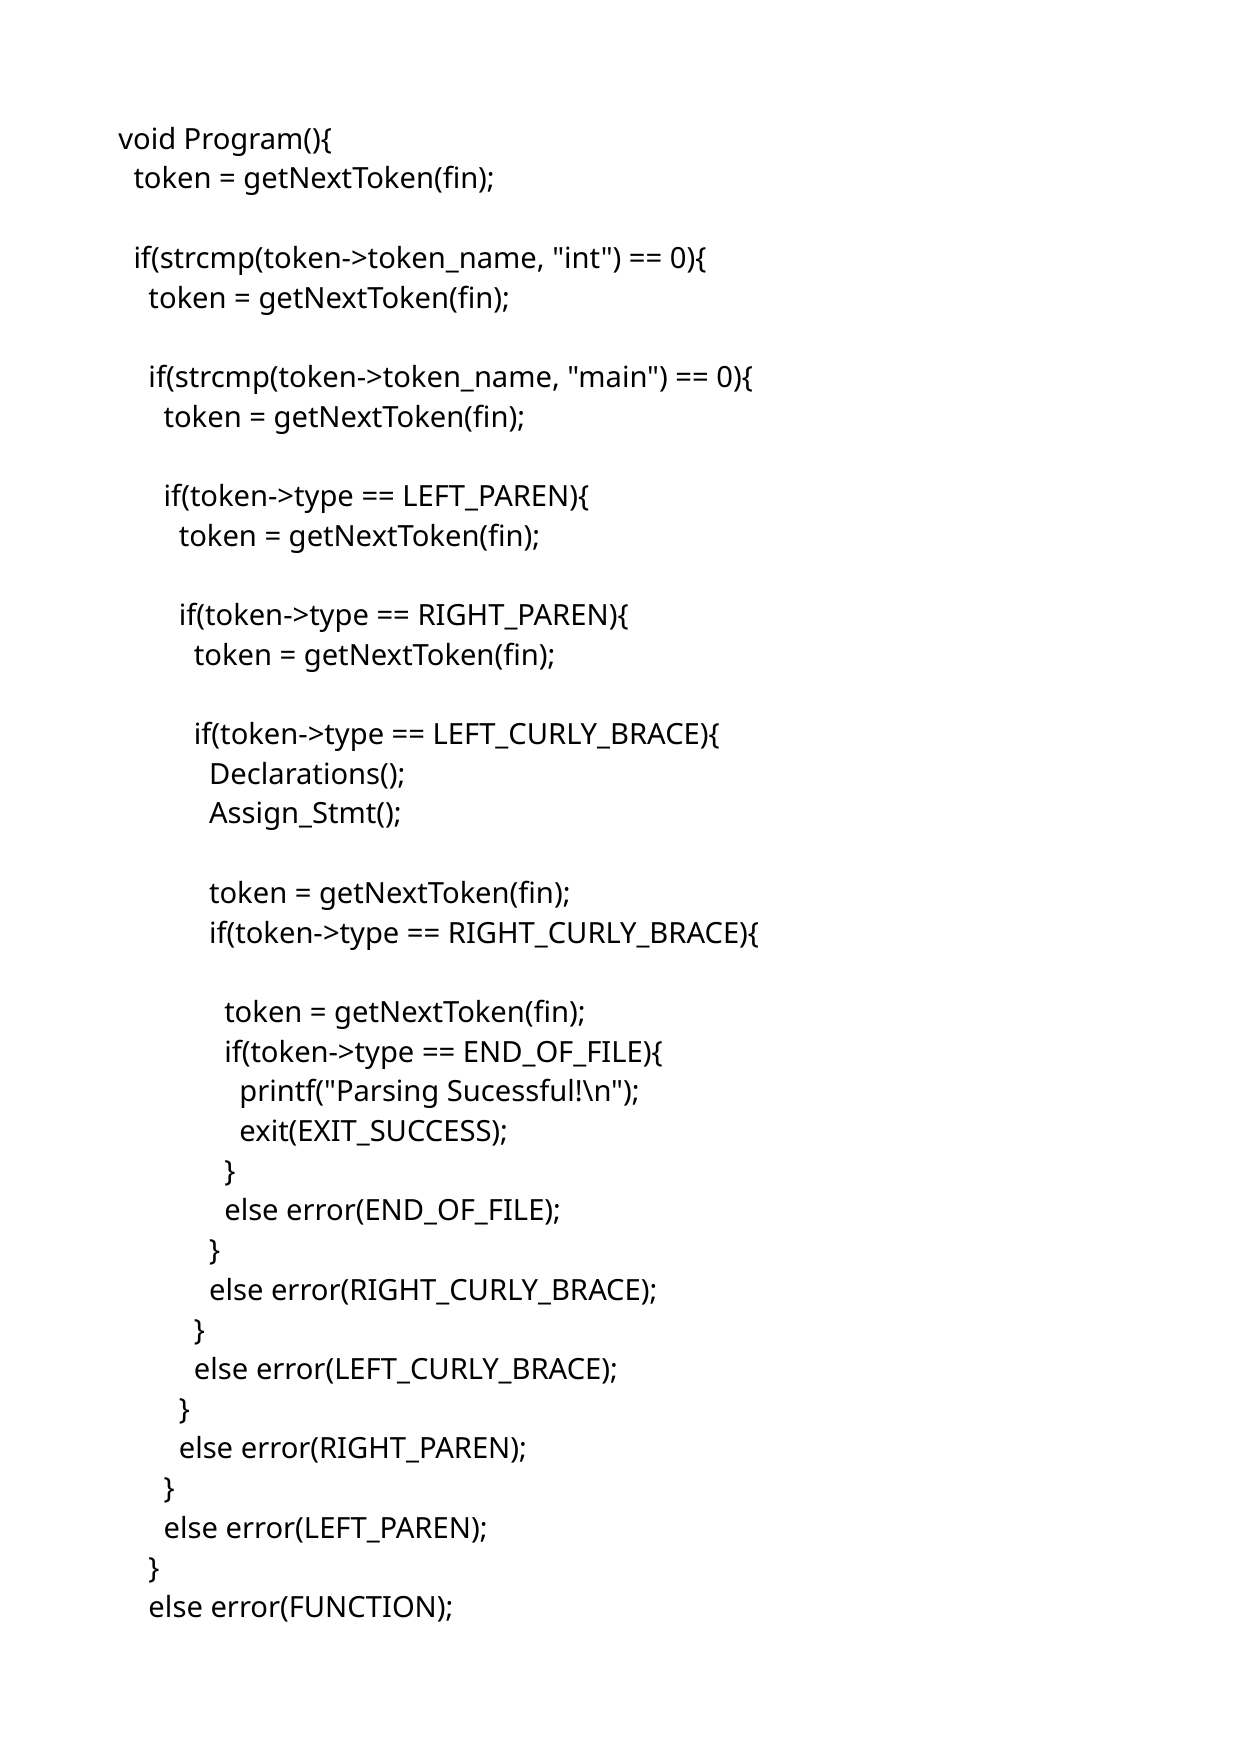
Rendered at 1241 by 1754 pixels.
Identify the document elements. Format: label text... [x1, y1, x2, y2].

text if(strcmp(token->token_name, "main") == 0){ [118, 356, 1122, 396]
text token = getNextToken(fin); [118, 158, 1122, 197]
text } [118, 1229, 1122, 1269]
text if(token->type == RIGHT_PAREN){ [118, 594, 1122, 634]
text } [118, 1309, 1122, 1348]
text else error(END_OF_FILE); [118, 1190, 1122, 1229]
text token = getNextToken(fin); [118, 515, 1122, 555]
text exit(EXIT_SUCCESS); [118, 1110, 1122, 1150]
text void Program(){ [118, 118, 1122, 158]
text token = getNextToken(fin); [118, 872, 1122, 912]
text token = getNextToken(fin); [118, 277, 1122, 317]
text if(token->type == LEFT_PAREN){ [118, 475, 1122, 515]
text if(token->type == LEFT_CURLY_BRACE){ [118, 713, 1122, 753]
text else error(RIGHT_CURLY_BRACE); [118, 1269, 1122, 1309]
text } [118, 1467, 1122, 1507]
text token = getNextToken(fin); [118, 634, 1122, 674]
text if(strcmp(token->token_name, "int") == 0){ [118, 237, 1122, 277]
text } [118, 1388, 1122, 1428]
text else error(LEFT_PAREN); [118, 1507, 1122, 1547]
text if(token->type == RIGHT_CURLY_BRACE){ [118, 912, 1122, 952]
text printf("Parsing Sucessful!\n"); [118, 1071, 1122, 1110]
text } [118, 1547, 1122, 1587]
text token = getNextToken(fin); [118, 991, 1122, 1031]
text Assign_Stmt(); [118, 793, 1122, 832]
text else error(FUNCTION); [118, 1587, 1122, 1626]
text Declarations(); [118, 753, 1122, 793]
text token = getNextToken(fin); [118, 396, 1122, 436]
text if(token->type == END_OF_FILE){ [118, 1031, 1122, 1071]
text } [118, 1150, 1122, 1190]
text else error(LEFT_CURLY_BRACE); [118, 1348, 1122, 1388]
text else error(RIGHT_PAREN); [118, 1428, 1122, 1467]
